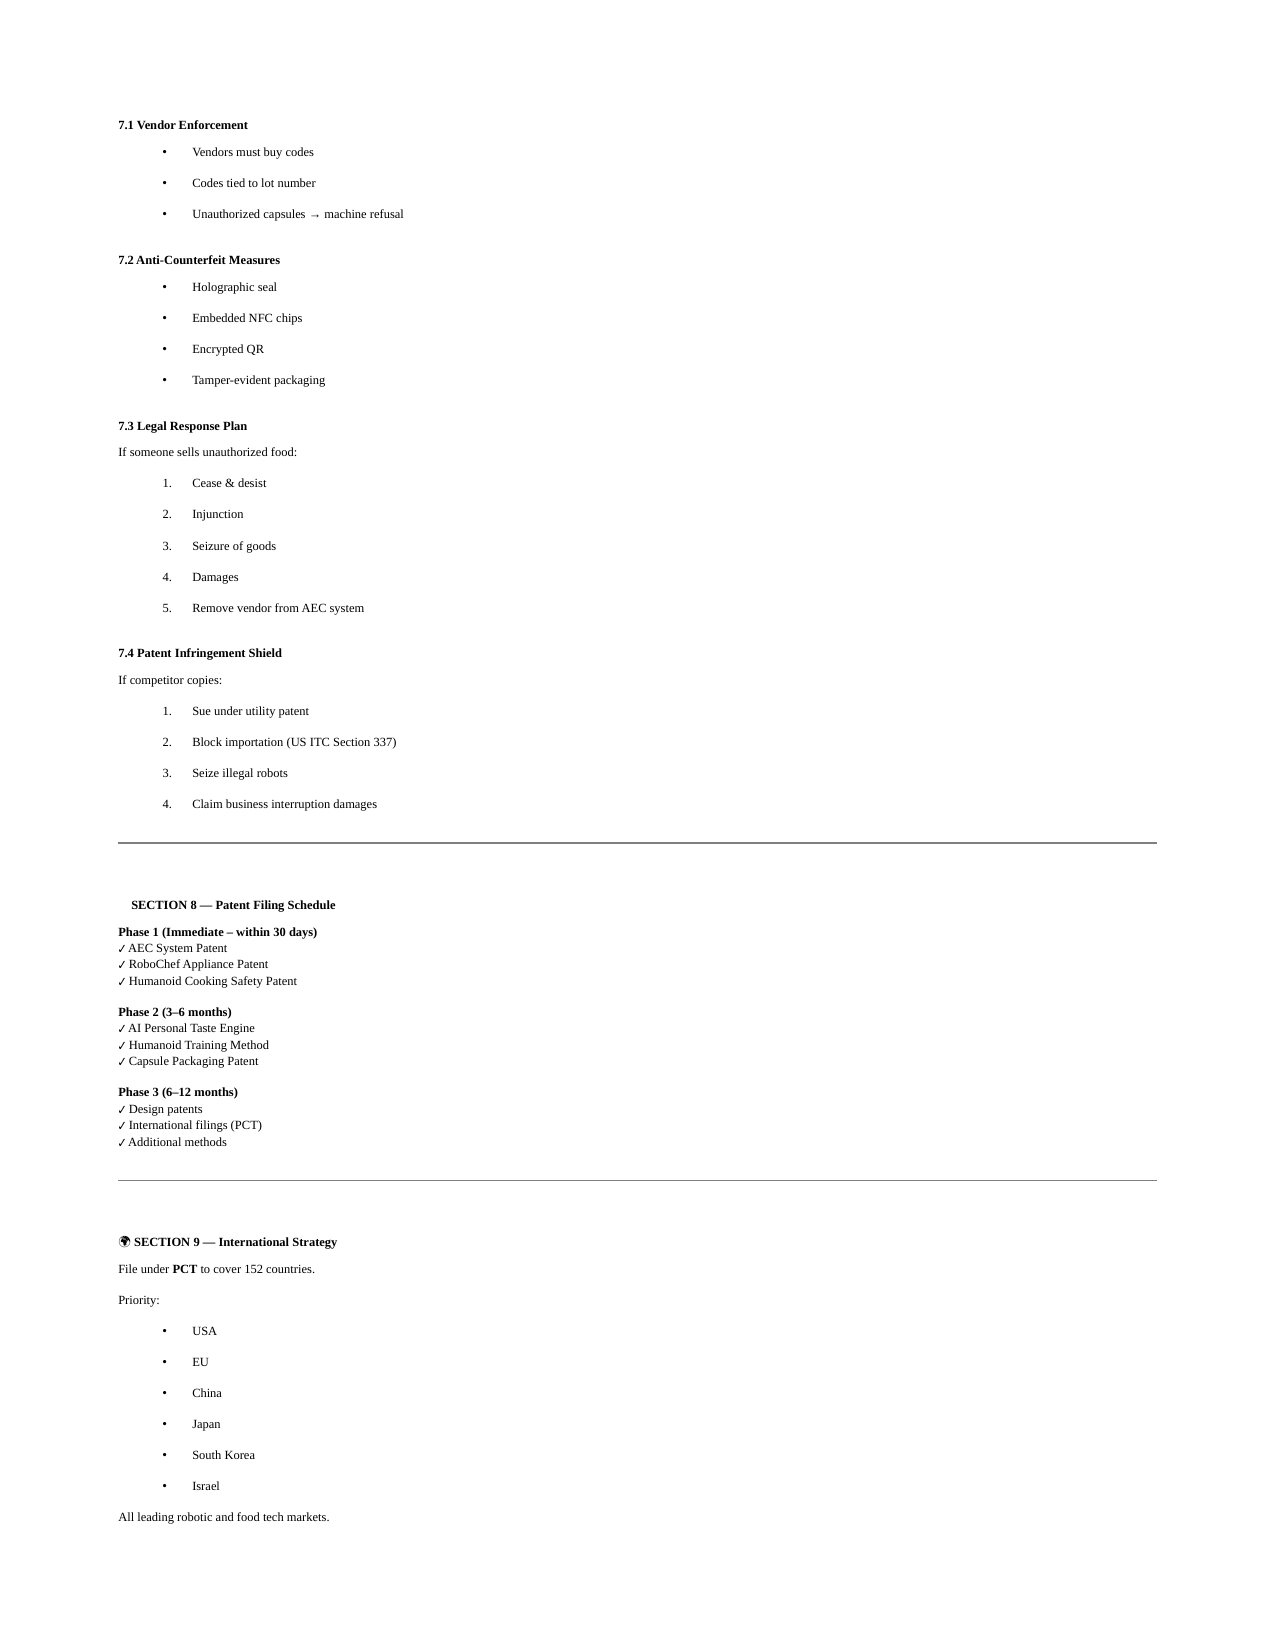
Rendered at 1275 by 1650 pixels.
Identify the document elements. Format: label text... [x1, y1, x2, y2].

text Phase 3 (6–12 months) ✔ Design patents ✔ International filings (PCT) ✔ Additional methods [118, 1085, 1157, 1149]
subtitle 7.4 Patent Infringement Shield [118, 646, 1157, 660]
list Cease & desist [162, 476, 1157, 491]
list Codes tied to lot number [162, 176, 1157, 190]
list Damages [162, 569, 1157, 584]
text Phase 1 (Immediate – within 30 days) ✔ AEC System Patent ✔ RoboChef Appliance Patent ✔ Humanoid Cooking Safety Patent [118, 924, 1157, 988]
subtitle 📄 SECTION 8 — Patent Filing Schedule [118, 897, 1157, 912]
list Japan [162, 1417, 1157, 1431]
subtitle 7.1 Vendor Enforcement [118, 118, 1157, 132]
list Tamper-evident packaging [162, 373, 1157, 387]
text Priority: [118, 1293, 1157, 1307]
list Embedded NFC chips [162, 311, 1157, 325]
text If someone sells unauthorized food: [118, 445, 1157, 459]
subtitle 🌍 SECTION 9 — International Strategy [118, 1235, 1157, 1249]
list China [162, 1386, 1157, 1400]
list Block importation (US ITC Section 337) [162, 735, 1157, 749]
list Seizure of goods [162, 538, 1157, 553]
list Remove vendor from AEC system [162, 600, 1157, 615]
list Injunction [162, 507, 1157, 522]
list EU [162, 1355, 1157, 1369]
subtitle 7.2 Anti-Counterfeit Measures [118, 253, 1157, 267]
subtitle 7.3 Legal Response Plan [118, 418, 1157, 433]
list Seize illegal robots [162, 766, 1157, 780]
list Vendors must buy codes [162, 145, 1157, 159]
list Israel [162, 1479, 1157, 1493]
text If competitor copies: [118, 673, 1157, 687]
list USA [162, 1324, 1157, 1338]
text Phase 2 (3–6 months) ✔ AI Personal Taste Engine ✔ Humanoid Training Method ✔ Capsule Packaging Patent [118, 1005, 1157, 1068]
text All leading robotic and food tech markets. [118, 1510, 1157, 1524]
list Encrypted QR [162, 342, 1157, 356]
list Holographic seal [162, 279, 1157, 294]
list Claim business interruption damages [162, 797, 1157, 811]
list Sue under utility patent [162, 704, 1157, 718]
text File under PCT to cover 152 countries. [118, 1262, 1157, 1276]
list Unauthorized capsules → machine refusal [162, 207, 1157, 221]
list South Korea [162, 1448, 1157, 1462]
